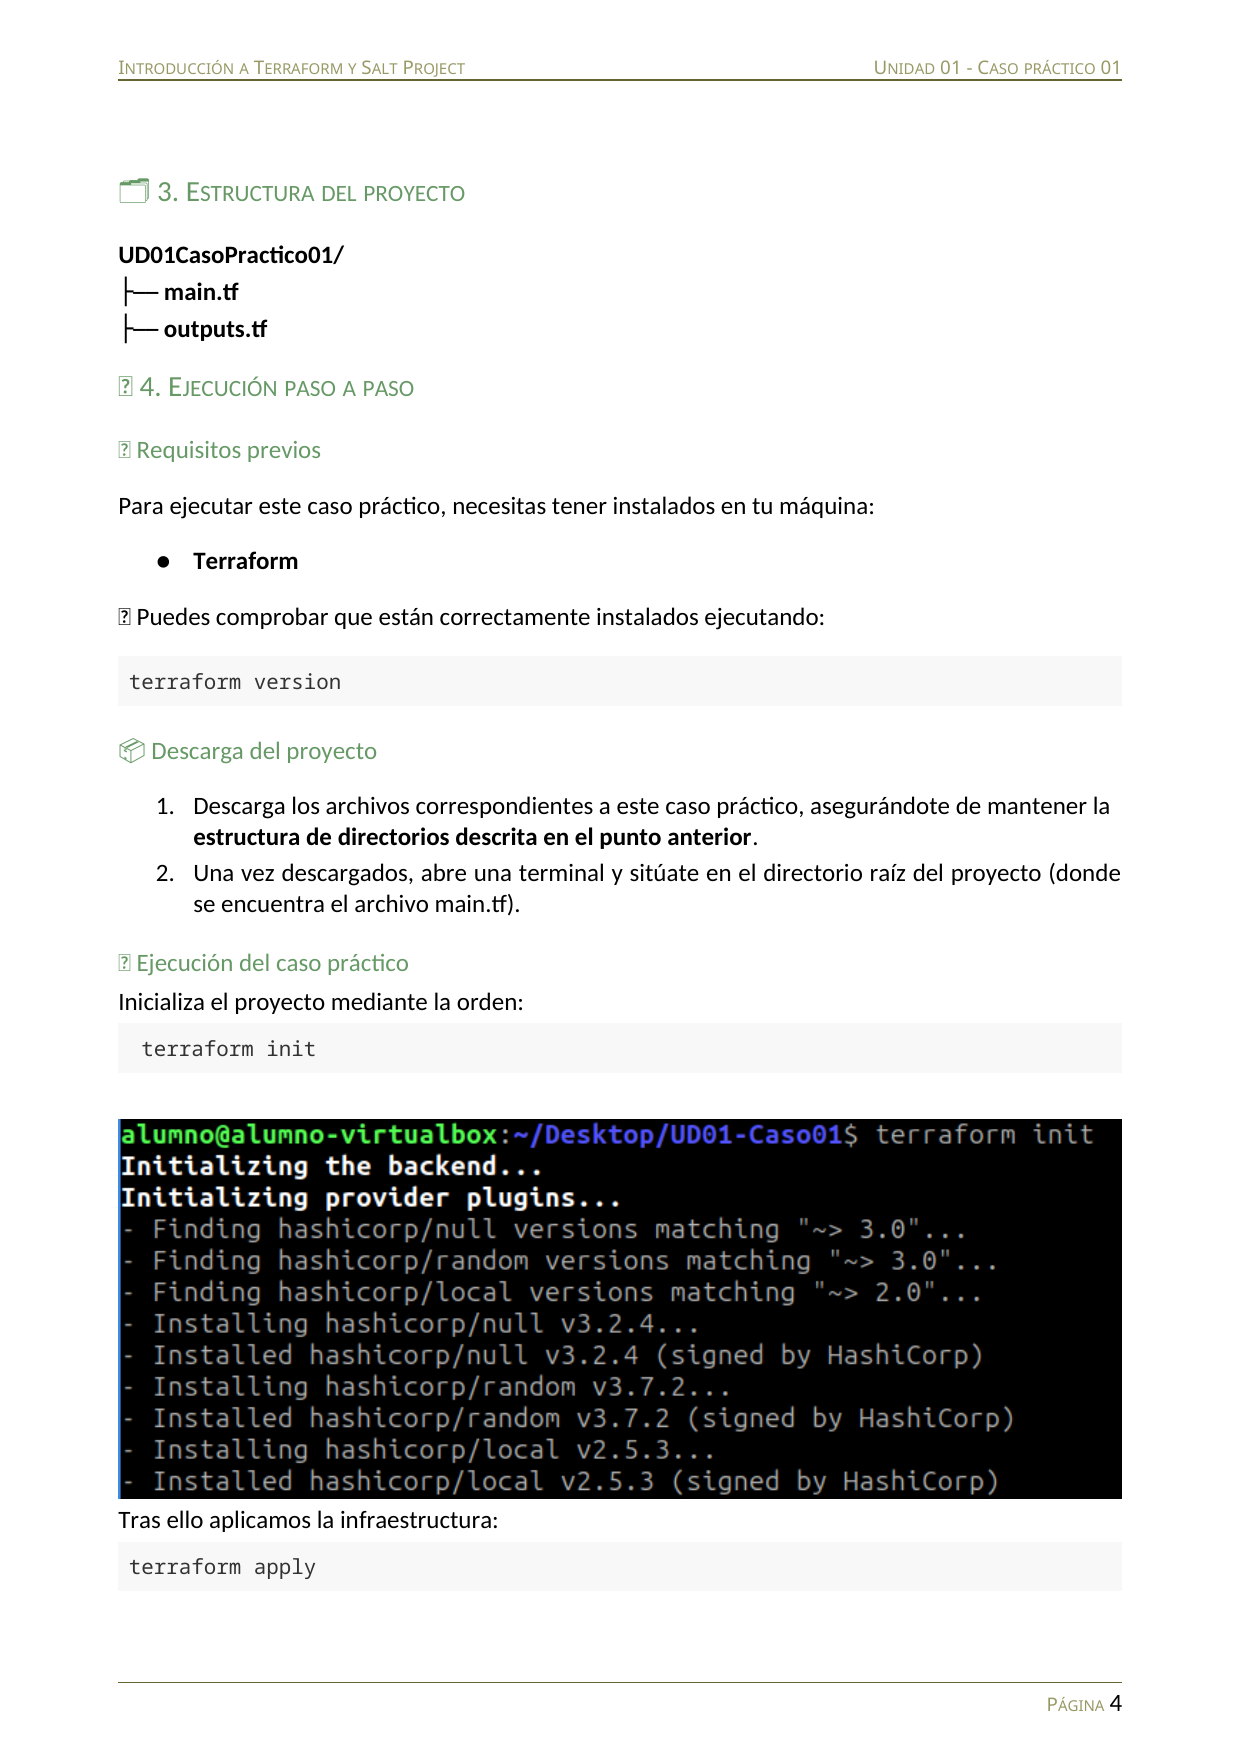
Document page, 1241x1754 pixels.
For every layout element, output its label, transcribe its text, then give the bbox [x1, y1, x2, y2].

subtitle 🗂️ 3. Estructura del proyecto [118, 173, 1122, 209]
table_header terraform version [118, 656, 1122, 706]
subtitle 🚀 4. Ejecución paso a paso [118, 368, 1122, 404]
subtitle 📦 Descarga del proyecto [118, 735, 1122, 765]
text Inicializa el proyecto mediante la orden: [118, 986, 1122, 1017]
list Una vez descargados, abre una terminal y sitúate en el directorio raíz del proyecto (donde se encuentra el archivo main.tf). [156, 857, 1122, 918]
picture [118, 1119, 1122, 1499]
subtitle 🚀 Ejecución del caso práctico [118, 947, 1122, 978]
text 💡 Puedes comprobar que están correctamente instalados ejecutando: [118, 601, 1060, 631]
text Tras ello aplicamos la infraestructura: [118, 1505, 1122, 1535]
table_header terraform apply [118, 1542, 1122, 1591]
list Descarga los archivos correspondientes a este caso práctico, asegurándote de mantener la estructura de directorios descrita en el punto anterior. [156, 790, 1122, 851]
text Para ejecutar este caso práctico, necesitas tener instalados en tu máquina: [118, 490, 1122, 520]
subtitle ✅ Requisitos previos [118, 434, 1122, 465]
text UD01CasoPractico01/ [118, 239, 1122, 270]
text ├── main.tf [118, 276, 1122, 307]
list Terraform [156, 545, 1122, 576]
text ├── outputs.tf [118, 313, 1122, 344]
table_header terraform init [118, 1023, 1122, 1073]
